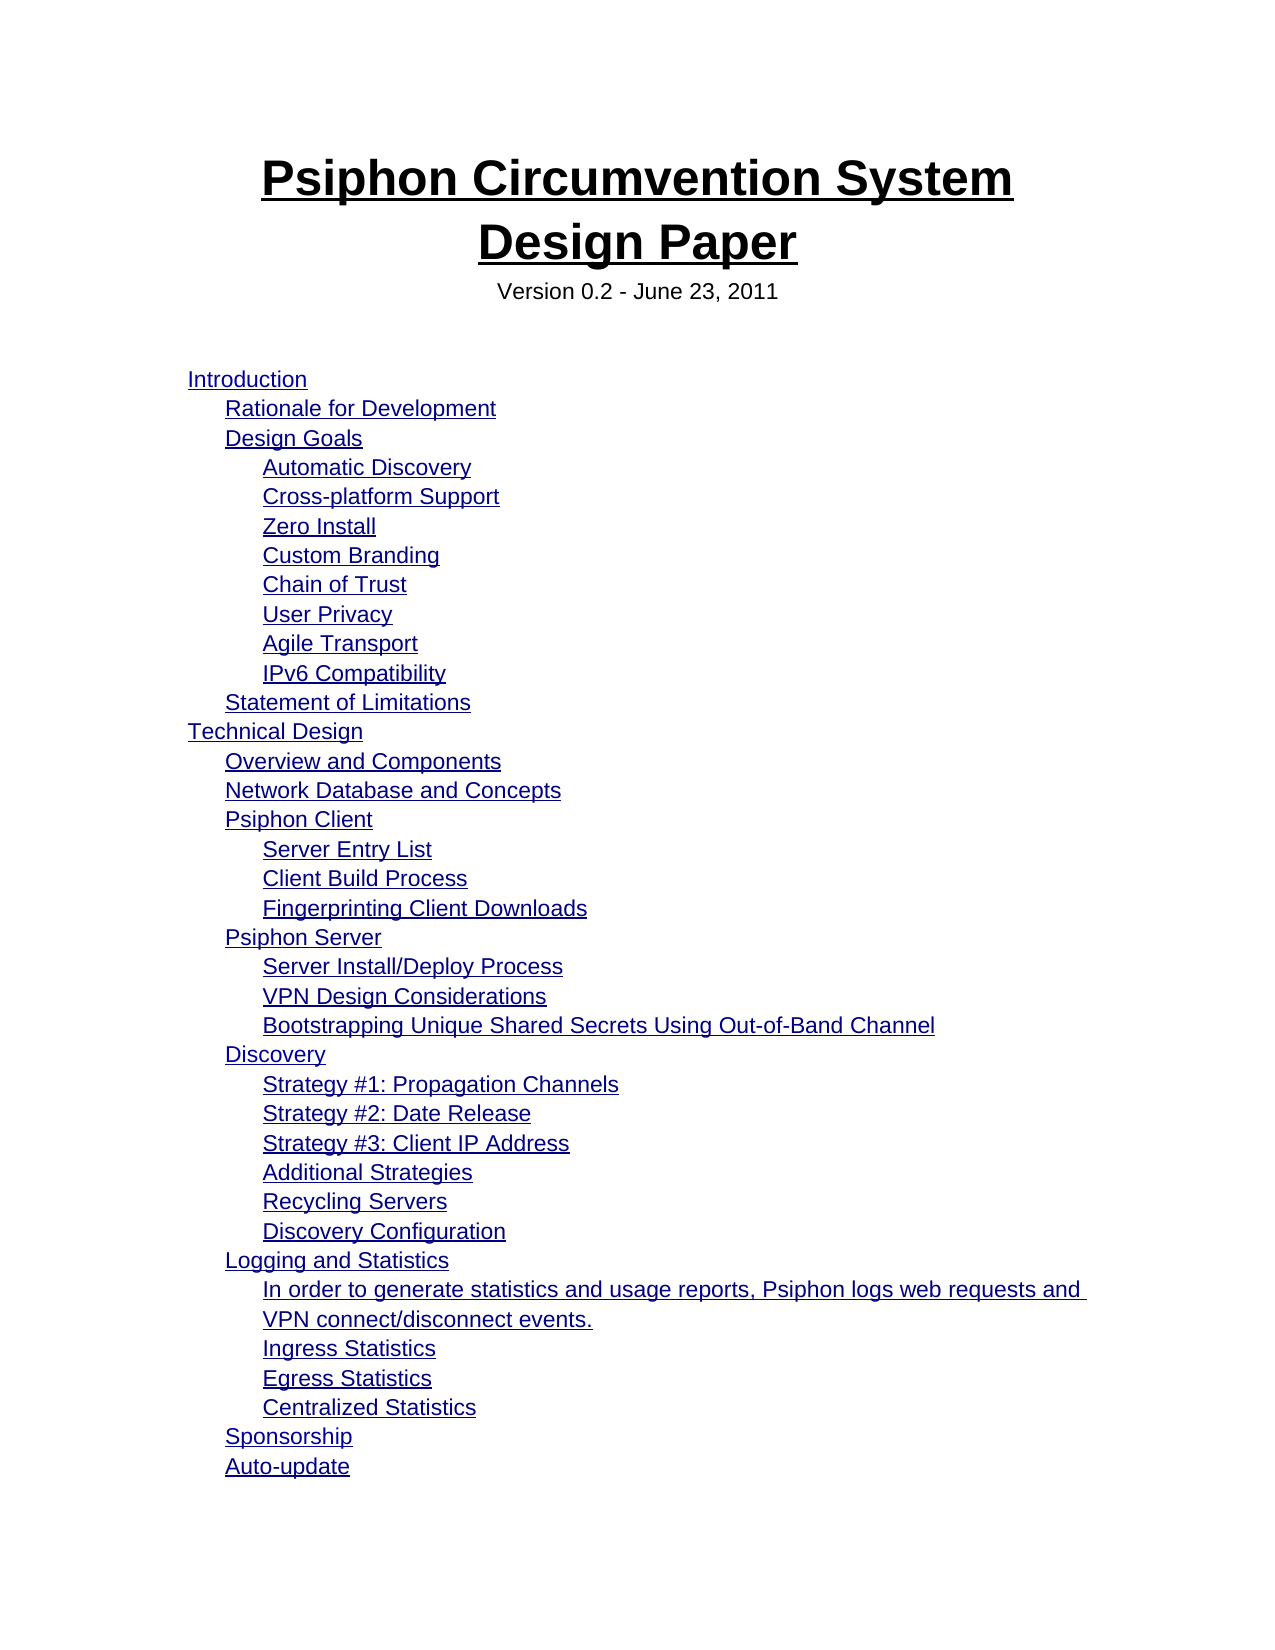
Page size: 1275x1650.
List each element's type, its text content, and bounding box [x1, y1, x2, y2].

text Strategy #2: Date Release [262, 1101, 1125, 1126]
text Ingress Statistics [262, 1336, 1125, 1361]
text Statement of Limitations [225, 689, 1125, 715]
text Introduction [187, 366, 1125, 392]
text Chain of Trust [262, 572, 1125, 598]
text Cross-platform Support [262, 484, 1125, 509]
text IPv6 Compatibility [262, 660, 1125, 686]
text VPN Design Considerations [262, 983, 1125, 1009]
text Custom Branding [262, 543, 1125, 568]
text Zero Install [262, 513, 1125, 539]
text Discovery Configuration [262, 1218, 1125, 1244]
text Version 0.2 - June 23, 2011 [150, 278, 1125, 304]
text Psiphon Client [225, 807, 1125, 833]
text Strategy #1: Propagation Channels [262, 1071, 1125, 1097]
text Design Paper [150, 214, 1125, 270]
text Server Install/Deploy Process [262, 954, 1125, 979]
text Network Database and Concepts [225, 778, 1125, 803]
text Discovery [225, 1042, 1125, 1068]
text Overview and Components [225, 748, 1125, 774]
text Bootstrapping Unique Shared Secrets Using Out-of-Band Channel [262, 1013, 1125, 1038]
text Fingerprinting Client Downloads [262, 895, 1125, 921]
text Design Goals [225, 425, 1125, 451]
text Logging and Statistics [225, 1248, 1125, 1273]
text Rationale for Development [225, 396, 1125, 421]
text Technical Design [187, 719, 1125, 744]
text Egress Statistics [262, 1365, 1125, 1391]
text Client Build Process [262, 866, 1125, 891]
text Automatic Discovery [262, 454, 1125, 480]
text Agile Transport [262, 631, 1125, 656]
text Server Entry List [262, 836, 1125, 862]
text Psiphon Server [225, 924, 1125, 950]
text Auto-update [225, 1453, 1125, 1479]
text Recycling Servers [262, 1189, 1125, 1214]
text Strategy #3: Client IP Address [262, 1130, 1125, 1156]
text Sponsorship [225, 1424, 1125, 1449]
text Psiphon Circumvention System [150, 150, 1125, 206]
text User Privacy [262, 601, 1125, 627]
text Additional Strategies [262, 1159, 1125, 1185]
text In order to generate statistics and usage reports, Psiphon logs web requests and VPN connect/disconnect events. [262, 1277, 1125, 1332]
text Centralized Statistics [262, 1394, 1125, 1420]
